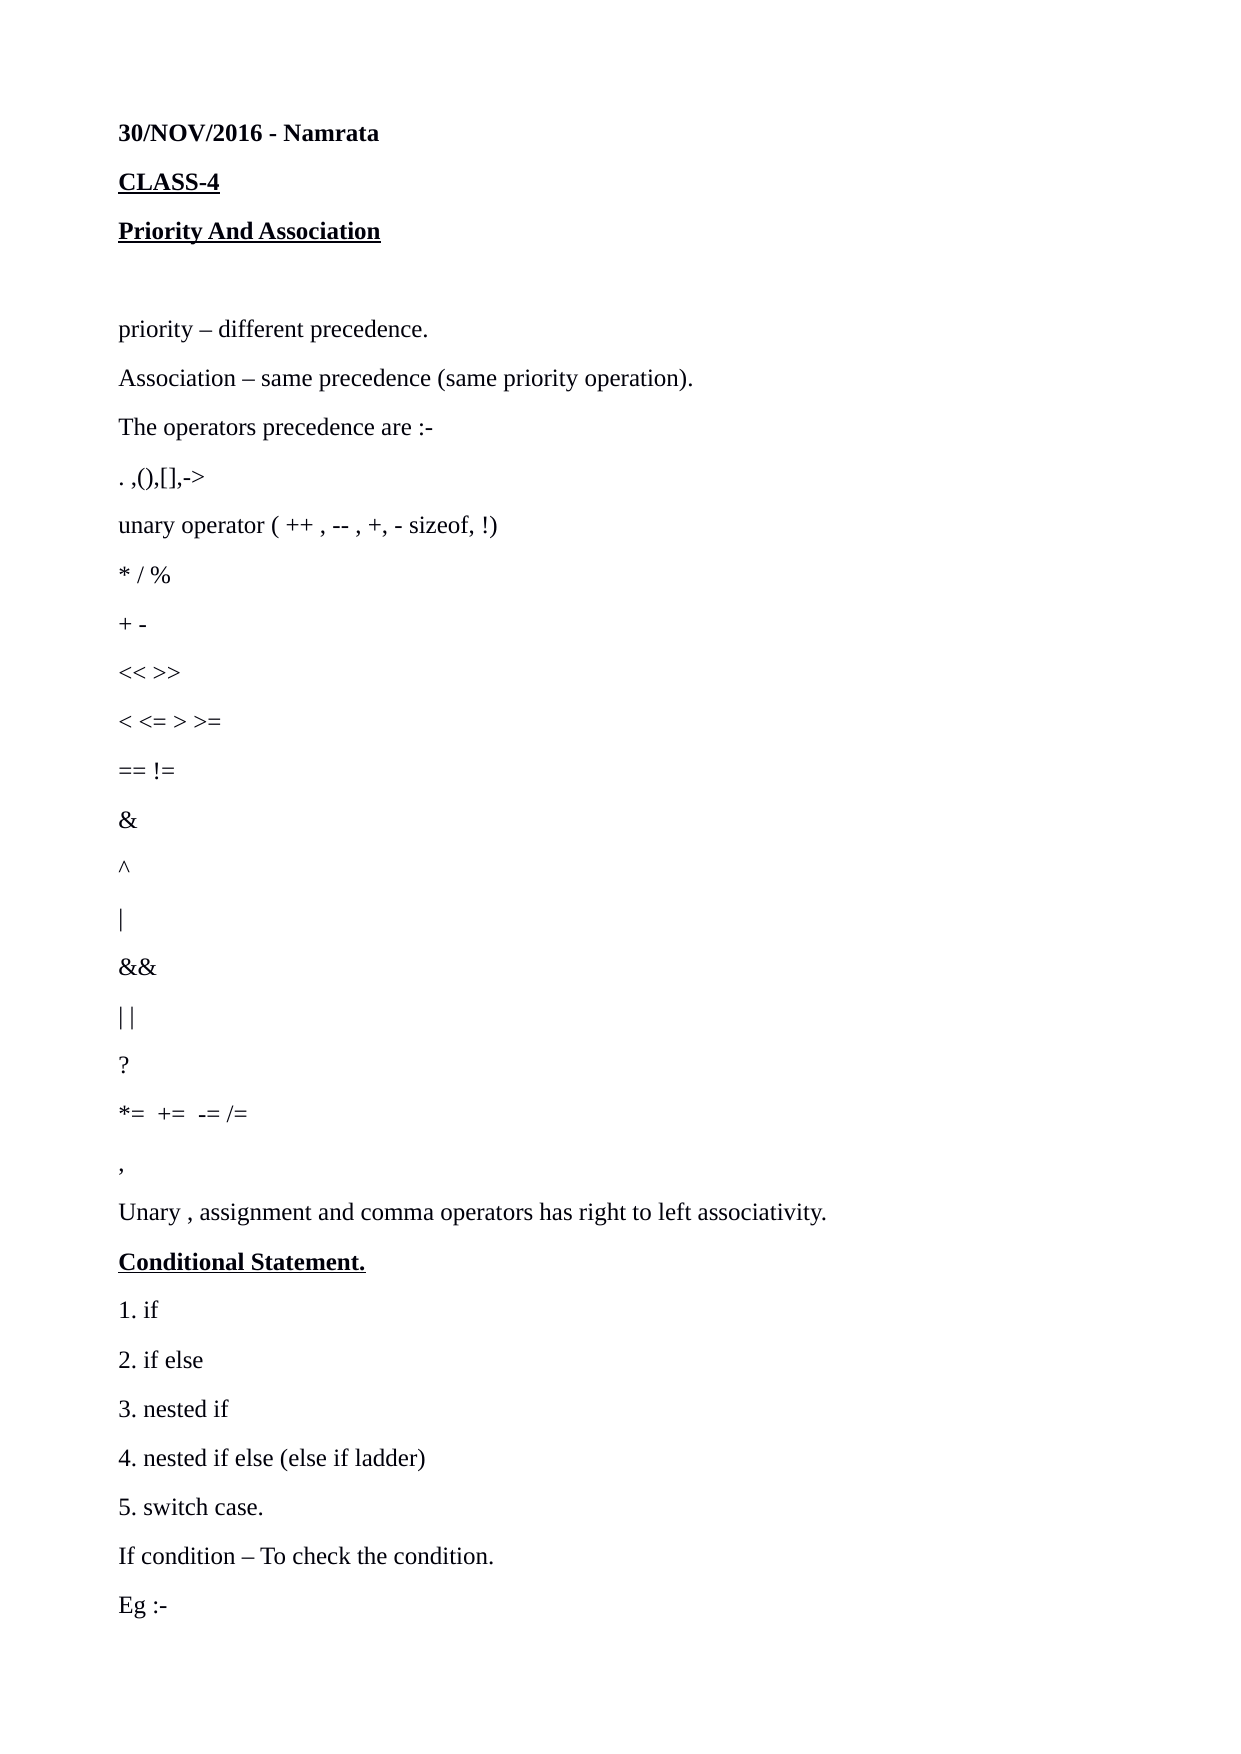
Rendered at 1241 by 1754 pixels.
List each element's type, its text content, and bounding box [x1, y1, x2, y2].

text 2. if else [118, 1345, 1122, 1373]
text < <= > >= [118, 707, 1122, 736]
text 3. nested if [118, 1394, 1122, 1422]
text * / % [118, 560, 1122, 588]
text CLASS-4 [118, 167, 1122, 196]
text == != [118, 756, 1122, 785]
text Unary , assignment and comma operators has right to left associativity. [118, 1197, 1122, 1226]
text & [118, 805, 1122, 834]
text If condition – To check the condition. [118, 1541, 1122, 1570]
text + - [118, 609, 1122, 637]
text && [118, 952, 1122, 981]
text << >> [118, 658, 1122, 687]
text *= += -= /= [118, 1099, 1122, 1128]
text priority – different precedence. [118, 314, 1122, 343]
text Priority And Association [118, 216, 1122, 245]
text ^ [118, 854, 1122, 883]
text , [118, 1148, 1122, 1177]
text Conditional Statement. [118, 1247, 1122, 1275]
text ? [118, 1050, 1122, 1079]
text 1. if [118, 1296, 1122, 1324]
text 5. switch case. [118, 1492, 1122, 1521]
text Association – same precedence (same priority operation). [118, 363, 1122, 392]
text Eg :- [118, 1590, 1122, 1619]
text | [118, 903, 1122, 932]
text 30/NOV/2016 - Namrata [118, 118, 1122, 147]
text . ,(),[],-> [118, 462, 1122, 490]
text | | [118, 1001, 1122, 1030]
text The operators precedence are :- [118, 412, 1122, 441]
text unary operator ( ++ , -- , +, - sizeof, !) [118, 511, 1122, 539]
text 4. nested if else (else if ladder) [118, 1443, 1122, 1472]
